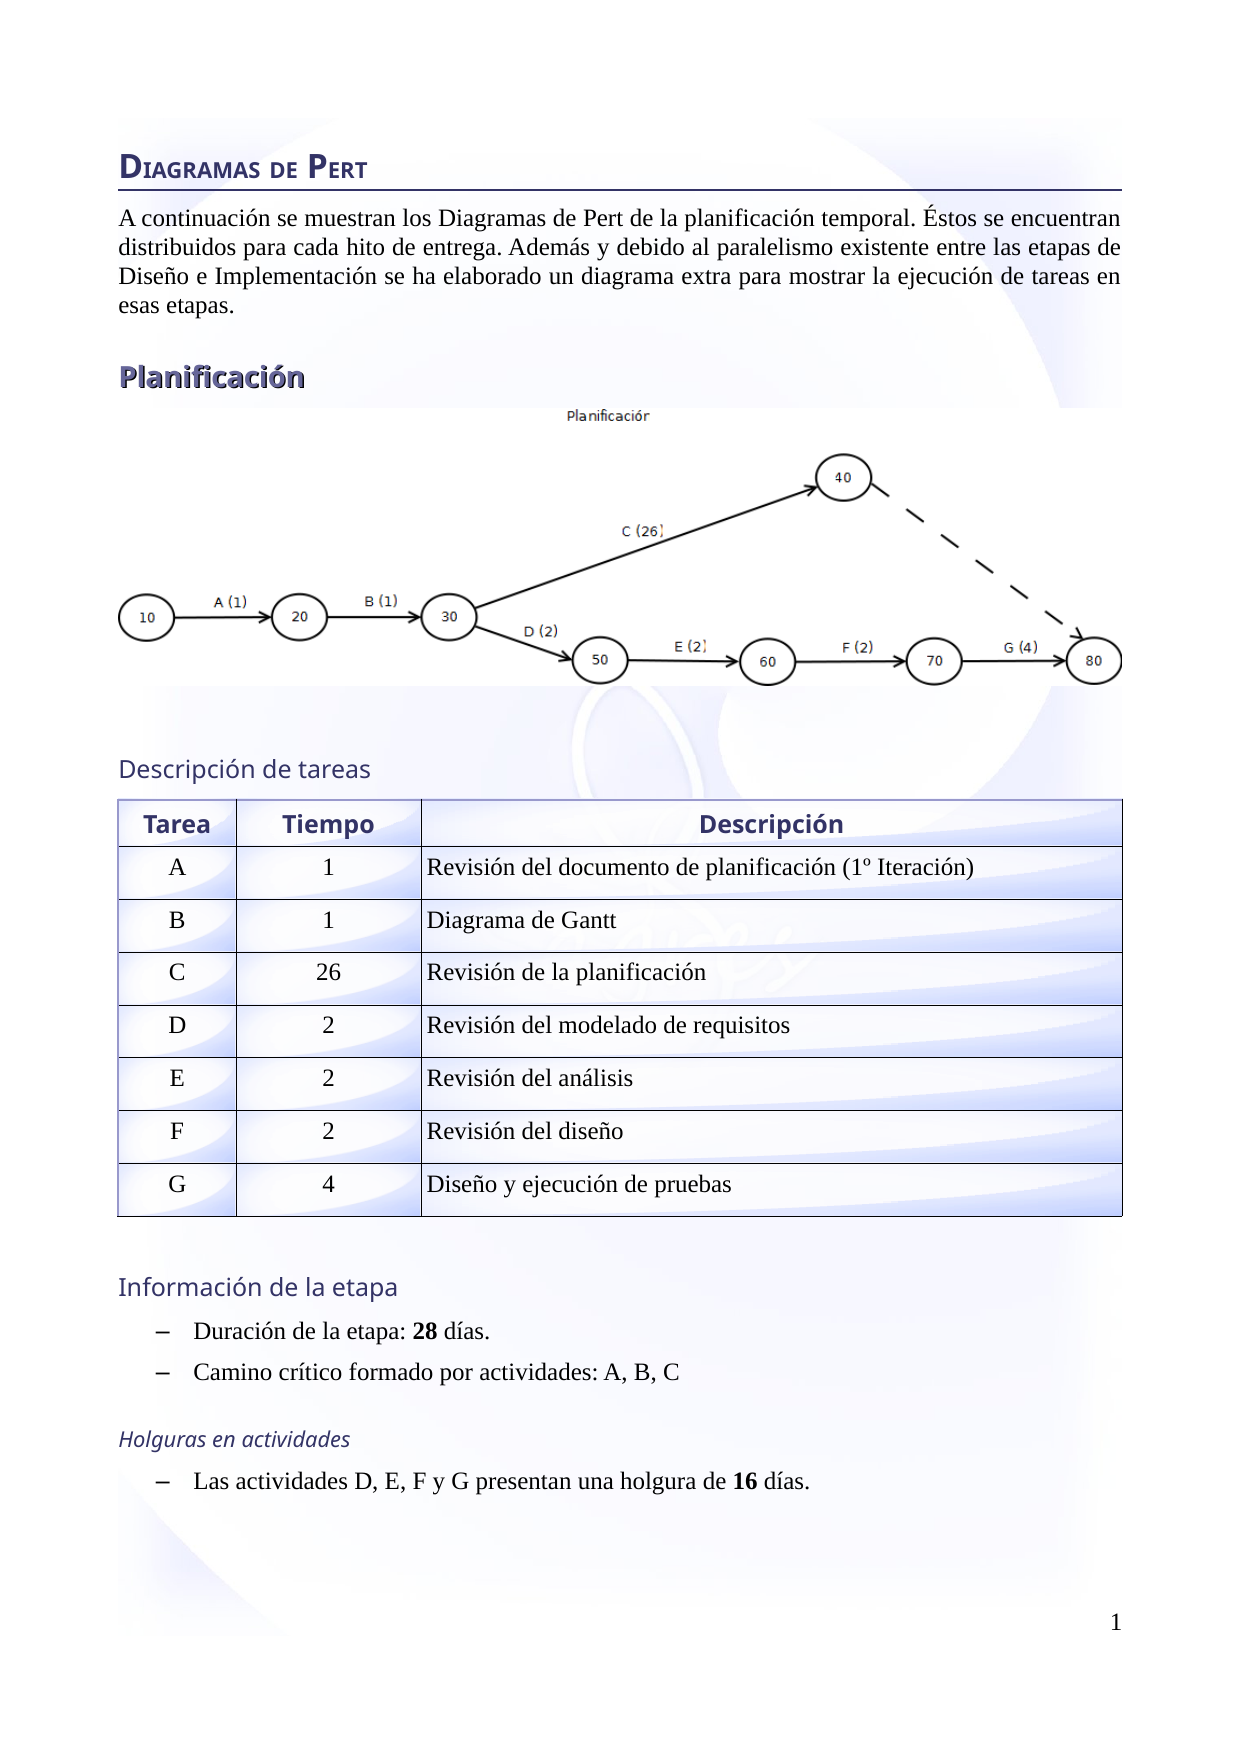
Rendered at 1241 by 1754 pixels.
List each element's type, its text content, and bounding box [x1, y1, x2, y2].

picture [118, 1217, 1122, 1269]
table_cell Revisión del modelado de requisitos [422, 1006, 1122, 1057]
picture [118, 191, 1122, 203]
subtitle Descripción de tareas [118, 752, 1122, 786]
table_cell Revisión del documento de planificación (1º Iteración) [422, 847, 1122, 899]
table_header Tarea [119, 801, 236, 846]
table_header Tiempo [237, 801, 421, 846]
picture [118, 1453, 1122, 1636]
table_cell Diagrama de Gantt [422, 900, 1122, 952]
table_cell 26 [237, 953, 421, 1004]
subtitle Diagramas de Pert [118, 143, 1122, 189]
table_cell 2 [237, 1111, 421, 1163]
subtitle Holguras en actividades [118, 1424, 1122, 1453]
list Duración de la etapa: 28 días. [156, 1316, 1122, 1345]
table_cell 1 [237, 847, 421, 899]
table_cell Diseño y ejecución de pruebas [422, 1164, 1122, 1216]
table_cell G [119, 1164, 236, 1216]
table_cell 4 [237, 1164, 421, 1216]
table_cell Revisión del análisis [422, 1058, 1122, 1110]
table_cell 2 [237, 1058, 421, 1110]
picture [118, 1304, 1122, 1424]
list Camino crítico formado por actividades: A, B, C [156, 1357, 1122, 1386]
table_cell E [119, 1058, 236, 1110]
picture [118, 118, 1122, 143]
subtitle Planificación [118, 356, 1122, 396]
list Las actividades D, E, F y G presentan una holgura de 16 días. [156, 1466, 1122, 1495]
table_cell A [119, 847, 236, 899]
table_cell 2 [237, 1006, 421, 1057]
picture [118, 318, 1122, 356]
text A continuación se muestran los Diagramas de Pert de la planificación temporal. Éstos se encuentran distribuidos para cada hito de entrega. Además y debido al paralelismo existente entre las etapas de Diseño e Implementación se ha elaborado un diagrama extra para mostrar la ejecución de tareas en esas etapas. [118, 203, 1122, 318]
picture [118, 396, 1122, 752]
table_header Descripción [422, 801, 1122, 846]
table_cell F [119, 1111, 236, 1163]
table_cell Revisión del diseño [422, 1111, 1122, 1163]
table_cell Revisión de la planificación [422, 953, 1122, 1004]
table_cell B [119, 900, 236, 952]
subtitle Información de la etapa [118, 1269, 1122, 1304]
table_cell D [119, 1006, 236, 1057]
table_cell C [119, 953, 236, 1004]
picture [118, 786, 1122, 799]
table_cell 1 [237, 900, 421, 952]
